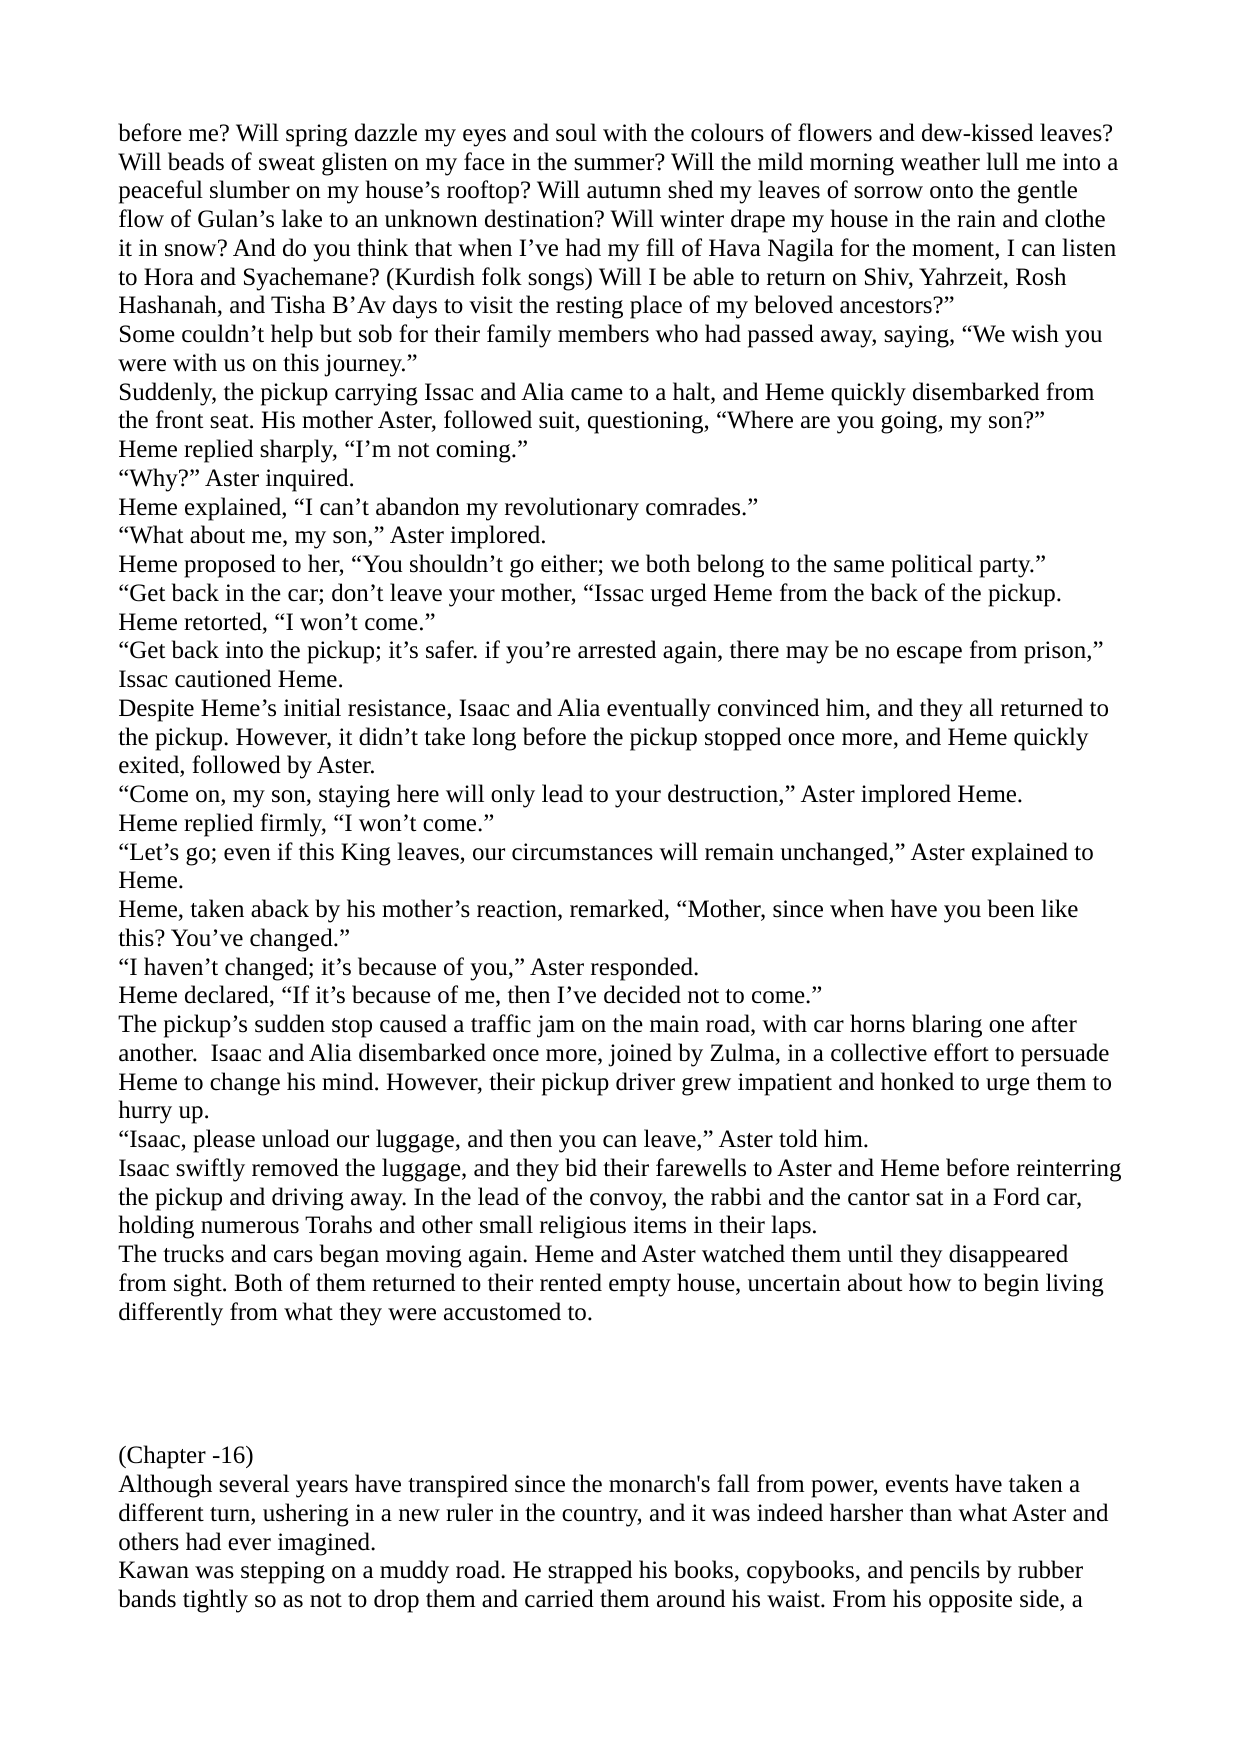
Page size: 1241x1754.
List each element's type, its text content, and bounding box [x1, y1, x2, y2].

text Heme proposed to her, “You shouldn’t go either; we both belong to the same political party.” [118, 549, 1122, 578]
text “Why?” Aster inquired. [118, 463, 1122, 492]
text “Get back into the pickup; it’s safer. if you’re arrested again, there may be no escape from prison,” Issac cautioned Heme. [118, 636, 1122, 693]
text Isaac swiftly removed the luggage, and they bid their farewells to Aster and Heme before reinterring the pickup and driving away. In the lead of the convoy, the rabbi and the cantor sat in a Ford car, holding numerous Torahs and other small religious items in their laps. [118, 1153, 1122, 1239]
text Suddenly, the pickup carrying Issac and Alia came to a halt, and Heme quickly disembarked from the front seat. His mother Aster, followed suit, questioning, “Where are you going, my son?” [118, 377, 1122, 434]
text “Isaac, please unload our luggage, and then you can leave,” Aster told him. [118, 1124, 1122, 1153]
text Heme explained, “I can’t abandon my revolutionary comrades.” [118, 492, 1122, 521]
text Kawan was stepping on a muddy road. He strapped his books, copybooks, and pencils by rubber bands tightly so as not to drop them and carried them around his waist. From his opposite side, a [118, 1556, 1122, 1613]
text Heme replied firmly, “I won’t come.” [118, 808, 1122, 837]
text before me? Will spring dazzle my eyes and soul with the colours of flowers and dew-kissed leaves? Will beads of sweat glisten on my face in the summer? Will the mild morning weather lull me into a peaceful slumber on my house’s rooftop? Will autumn shed my leaves of sorrow onto the gentle flow of Gulan’s lake to an unknown destination? Will winter drape my house in the rain and clothe it in snow? And do you think that when I’ve had my fill of Hava Nagila for the moment, I can listen to Hora and Syachemane? (Kurdish folk songs) Will I be able to return on Shiv, Yahrzeit, Rosh Hashanah, and Tisha B’Av days to visit the resting place of my beloved ancestors?” [118, 118, 1122, 319]
text Heme retorted, “I won’t come.” [118, 607, 1122, 636]
text “I haven’t changed; it’s because of you,” Aster responded. [118, 952, 1122, 981]
text “Come on, my son, staying here will only lead to your destruction,” Aster implored Heme. [118, 779, 1122, 808]
text (Chapter -16) [118, 1441, 1122, 1469]
text Heme declared, “If it’s because of me, then I’ve decided not to come.” [118, 981, 1122, 1009]
text “Get back in the car; don’t leave your mother, “Issac urged Heme from the back of the pickup. [118, 578, 1122, 607]
text “Let’s go; even if this King leaves, our circumstances will remain unchanged,” Aster explained to Heme. [118, 837, 1122, 894]
text Heme replied sharply, “I’m not coming.” [118, 434, 1122, 463]
text The trucks and cars began moving again. Heme and Aster watched them until they disappeared from sight. Both of them returned to their rented empty house, uncertain about how to begin living differently from what they were accustomed to. [118, 1239, 1122, 1326]
text “What about me, my son,” Aster implored. [118, 521, 1122, 549]
text Although several years have transpired since the monarch's fall from power, events have taken a different turn, ushering in a new ruler in the country, and it was indeed harsher than what Aster and others had ever imagined. [118, 1469, 1122, 1556]
text Heme, taken aback by his mother’s reaction, remarked, “Mother, since when have you been like this? You’ve changed.” [118, 894, 1122, 952]
text Despite Heme’s initial resistance, Isaac and Alia eventually convinced him, and they all returned to the pickup. However, it didn’t take long before the pickup stopped once more, and Heme quickly exited, followed by Aster. [118, 693, 1122, 779]
text The pickup’s sudden stop caused a traffic jam on the main road, with car horns blaring one after another. Isaac and Alia disembarked once more, joined by Zulma, in a collective effort to persuade Heme to change his mind. However, their pickup driver grew impatient and honked to urge them to hurry up. [118, 1009, 1122, 1124]
text Some couldn’t help but sob for their family members who had passed away, saying, “We wish you were with us on this journey.” [118, 319, 1122, 377]
